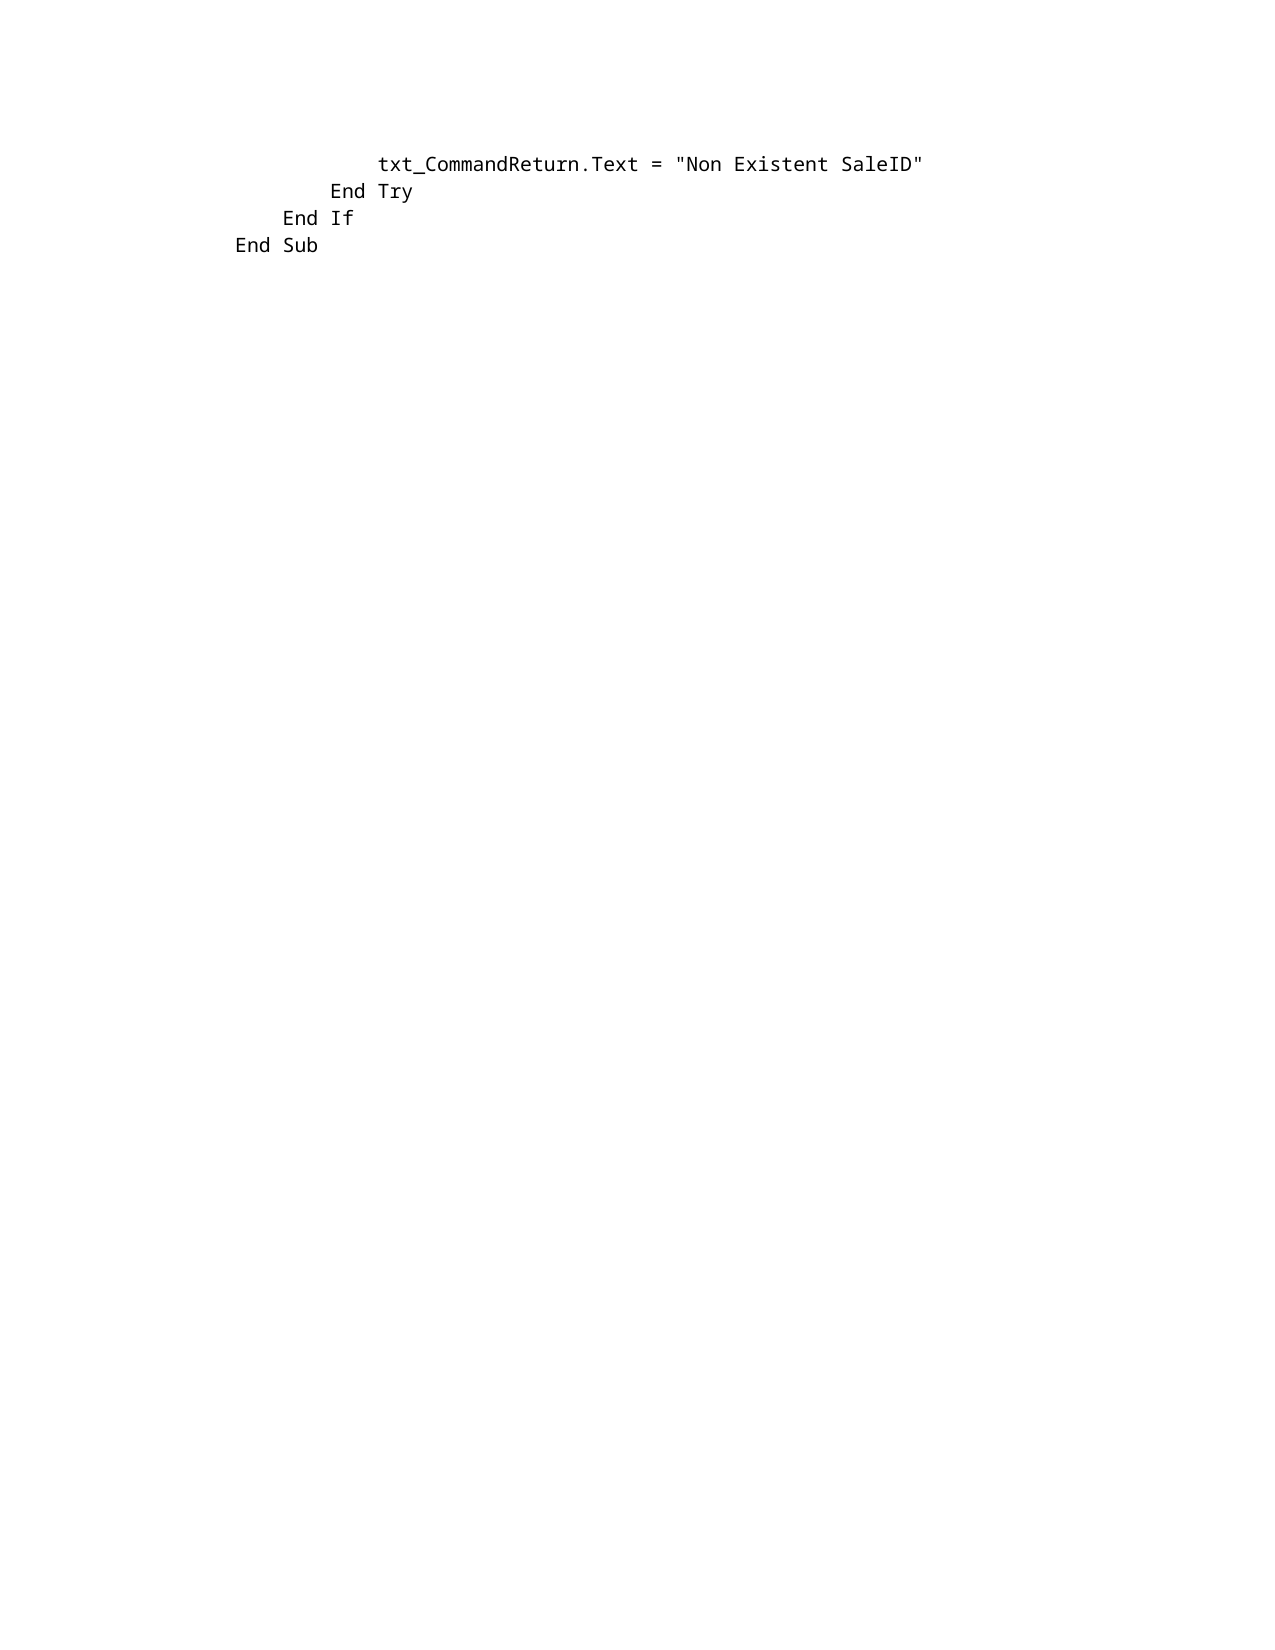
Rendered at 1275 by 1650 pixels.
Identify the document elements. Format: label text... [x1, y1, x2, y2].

text End Try [187, 177, 1087, 204]
text End If [187, 204, 1087, 231]
text End Sub [187, 231, 1087, 258]
text txt_CommandReturn.Text = "Non Existent SaleID" [187, 150, 1087, 177]
